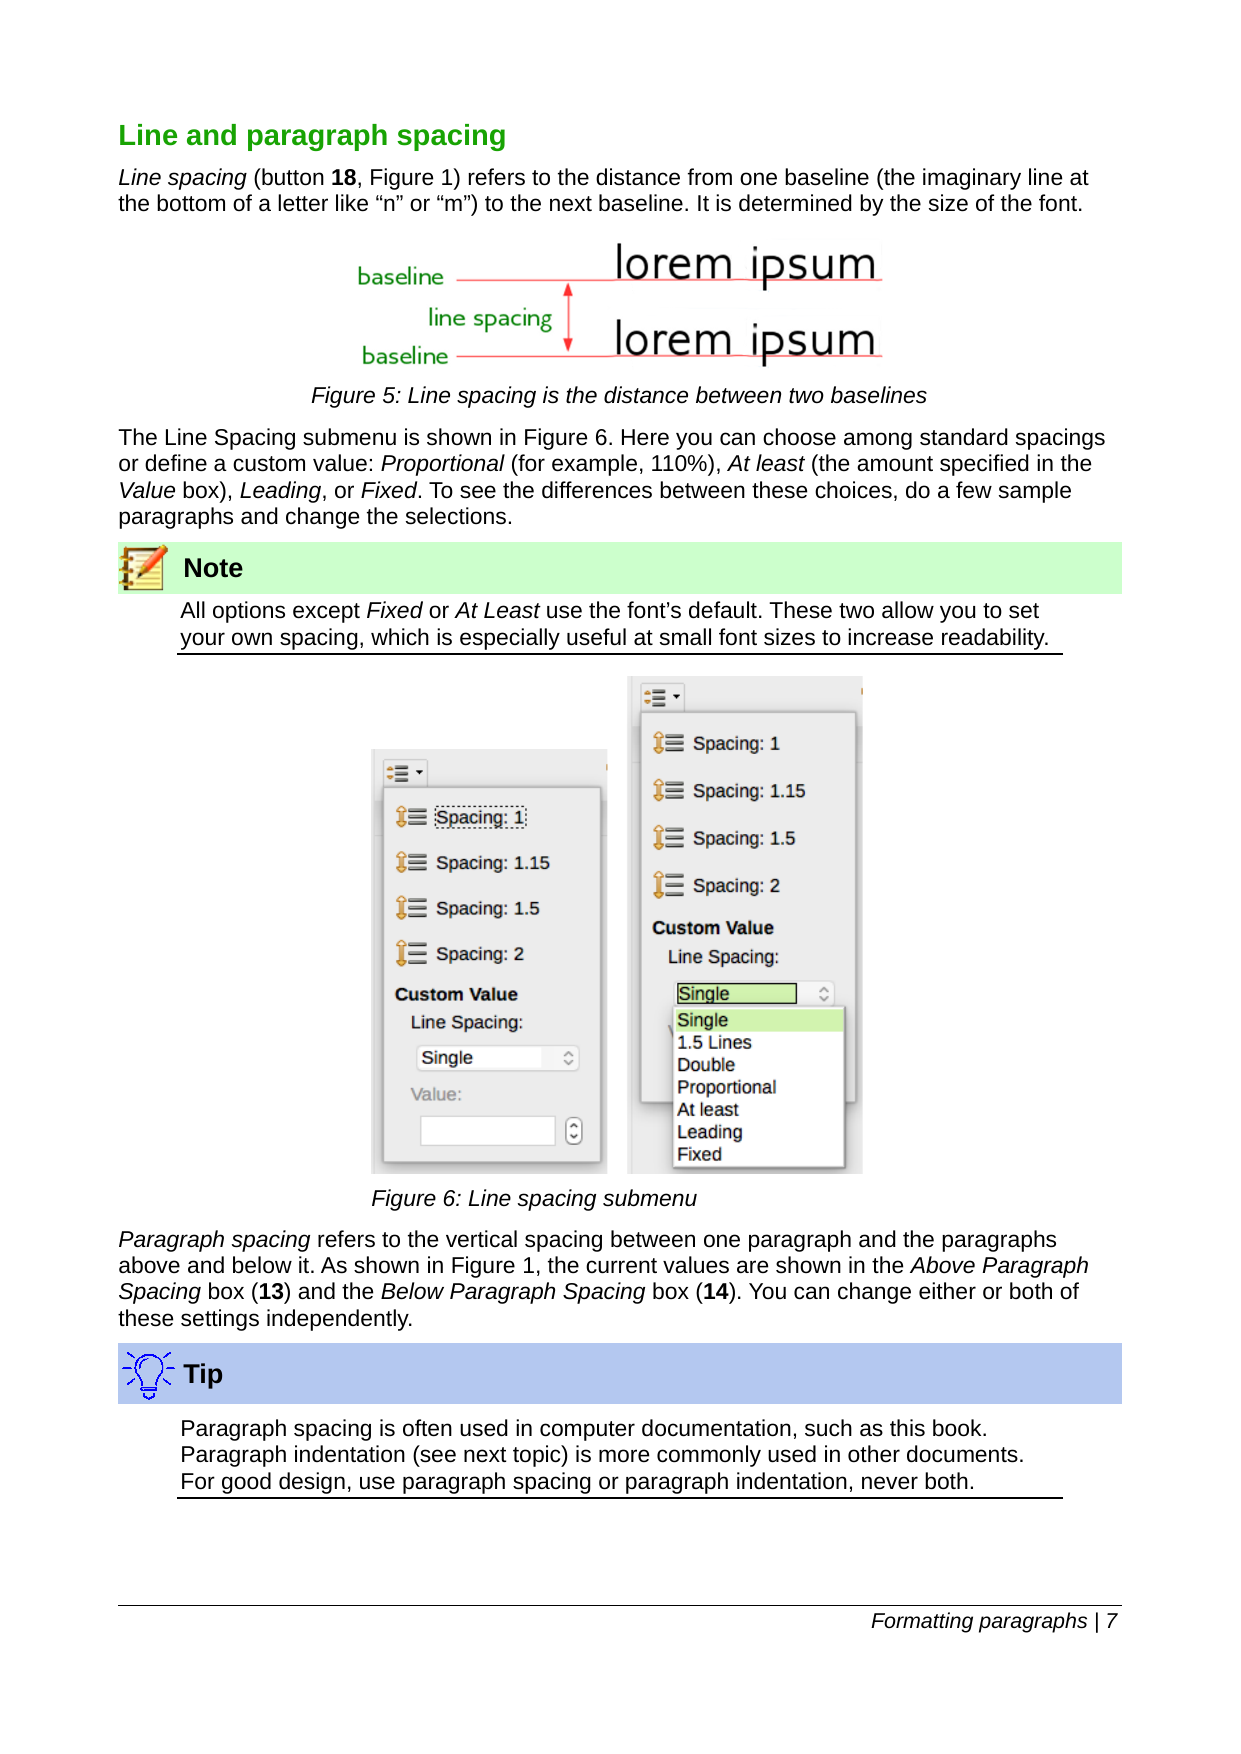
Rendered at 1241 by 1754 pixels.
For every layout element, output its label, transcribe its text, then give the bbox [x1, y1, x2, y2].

text Figure 5: Line spacing is the distance between two baselines [292, 382, 948, 408]
subtitle Line and paragraph spacing [118, 118, 1122, 152]
text Line spacing (button 18, Figure 1) refers to the distance from one baseline (the imaginary line at the bottom of a letter like “n” or “m”) to the next baseline. It is determined by the size of the font. [118, 163, 1122, 216]
picture [119, 1344, 179, 1404]
text Paragraph spacing is often used in computer documentation, such as this book. Paragraph indentation (see next topic) is more commonly used in other documents. For good design, use paragraph spacing or paragraph indentation, never both. [177, 1412, 1063, 1497]
subtitle Note [118, 542, 1122, 594]
picture [119, 543, 170, 594]
text The Line Spacing submenu is shown in Figure 6. Here you can choose among standard spacings or define a custom value: Proportional (for example, 110%), At least (the amount specified in the Value box), Leading, or Fixed. To see the differences between these choices, do a few sample paragraphs and change the selections. [118, 424, 1122, 529]
text Paragraph spacing refers to the vertical spacing between one paragraph and the paragraphs above and below it. As shown in Figure 1, the current values are shown in the Above Paragraph Spacing box (13) and the Below Paragraph Spacing box (14). You can change either or both of these settings independently. [118, 1226, 1122, 1331]
text All options except Fixed or At Least use the font’s default. These two allow you to set your own spacing, which is especially useful at small font sizes to increase readability. [177, 594, 1063, 653]
text Figure 6: Line spacing submenu [371, 1184, 869, 1211]
picture [357, 228, 883, 370]
subtitle Tip [118, 1343, 1122, 1404]
picture [626, 676, 863, 1174]
picture [371, 749, 608, 1174]
